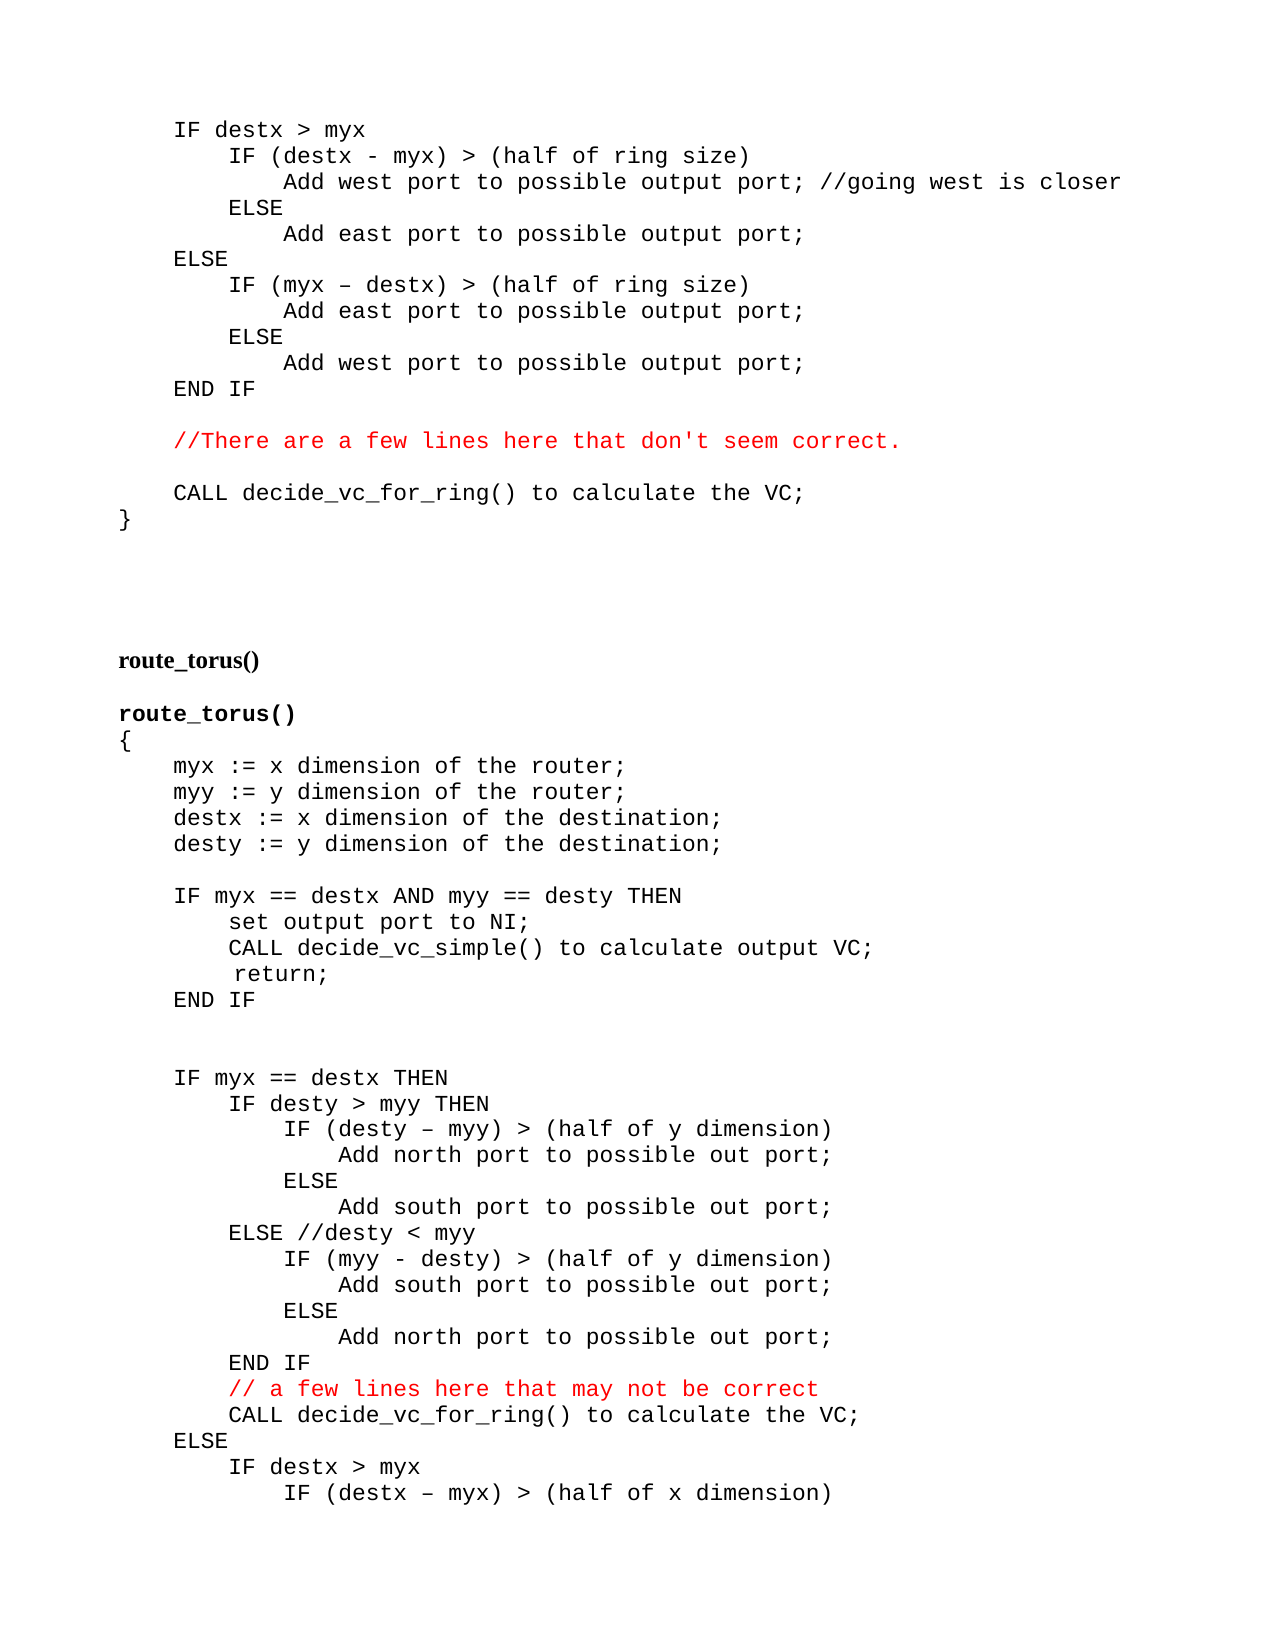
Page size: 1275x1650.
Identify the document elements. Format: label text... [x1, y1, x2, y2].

text END IF [118, 377, 1157, 403]
text myx := x dimension of the router; [118, 755, 1157, 781]
text END IF [118, 1351, 1157, 1377]
text //There are a few lines here that don't seem correct. [118, 429, 1157, 455]
text IF (destx – myx) > (half of x dimension) [118, 1481, 1157, 1507]
text ELSE [118, 196, 1157, 222]
text desty := y dimension of the destination; [118, 832, 1157, 858]
text IF destx > myx [118, 1455, 1157, 1481]
text destx := x dimension of the destination; [118, 807, 1157, 832]
text Add north port to possible out port; [118, 1325, 1157, 1351]
text IF destx > myx [118, 118, 1157, 144]
text route_torus() [118, 703, 1157, 729]
text CALL decide_vc_simple() to calculate output VC; [118, 936, 1157, 962]
text myy := y dimension of the router; [118, 781, 1157, 807]
text IF (myx – destx) > (half of ring size) [118, 274, 1157, 300]
text Add east port to possible output port; [118, 300, 1157, 326]
text ELSE [118, 1299, 1157, 1325]
text IF myx == destx THEN [118, 1066, 1157, 1092]
text ELSE //desty < myy [118, 1222, 1157, 1247]
text IF desty > myy THEN [118, 1092, 1157, 1118]
text Add east port to possible output port; [118, 222, 1157, 248]
text Add west port to possible output port; //going west is closer [118, 170, 1157, 196]
text IF (myy - desty) > (half of y dimension) [118, 1247, 1157, 1273]
text ELSE [118, 248, 1157, 274]
text ELSE [118, 326, 1157, 352]
text END IF [118, 988, 1157, 1014]
text set output port to NI; [118, 910, 1157, 936]
text IF (desty – myy) > (half of y dimension) [118, 1118, 1157, 1144]
text CALL decide_vc_for_ring() to calculate the VC; [118, 481, 1157, 507]
text ELSE [118, 1429, 1157, 1455]
text Add south port to possible out port; [118, 1196, 1157, 1222]
text } [118, 507, 1157, 533]
text Add west port to possible output port; [118, 352, 1157, 377]
text Add north port to possible out port; [118, 1144, 1157, 1170]
text ELSE [118, 1170, 1157, 1196]
text CALL decide_vc_for_ring() to calculate the VC; [118, 1403, 1157, 1429]
text return; [118, 962, 1157, 988]
text // a few lines here that may not be correct [118, 1377, 1157, 1403]
text { [118, 729, 1157, 755]
text IF myx == destx AND myy == desty THEN [118, 884, 1157, 910]
text route_torus() [118, 645, 1157, 674]
text Add south port to possible out port; [118, 1273, 1157, 1299]
text IF (destx - myx) > (half of ring size) [118, 144, 1157, 170]
